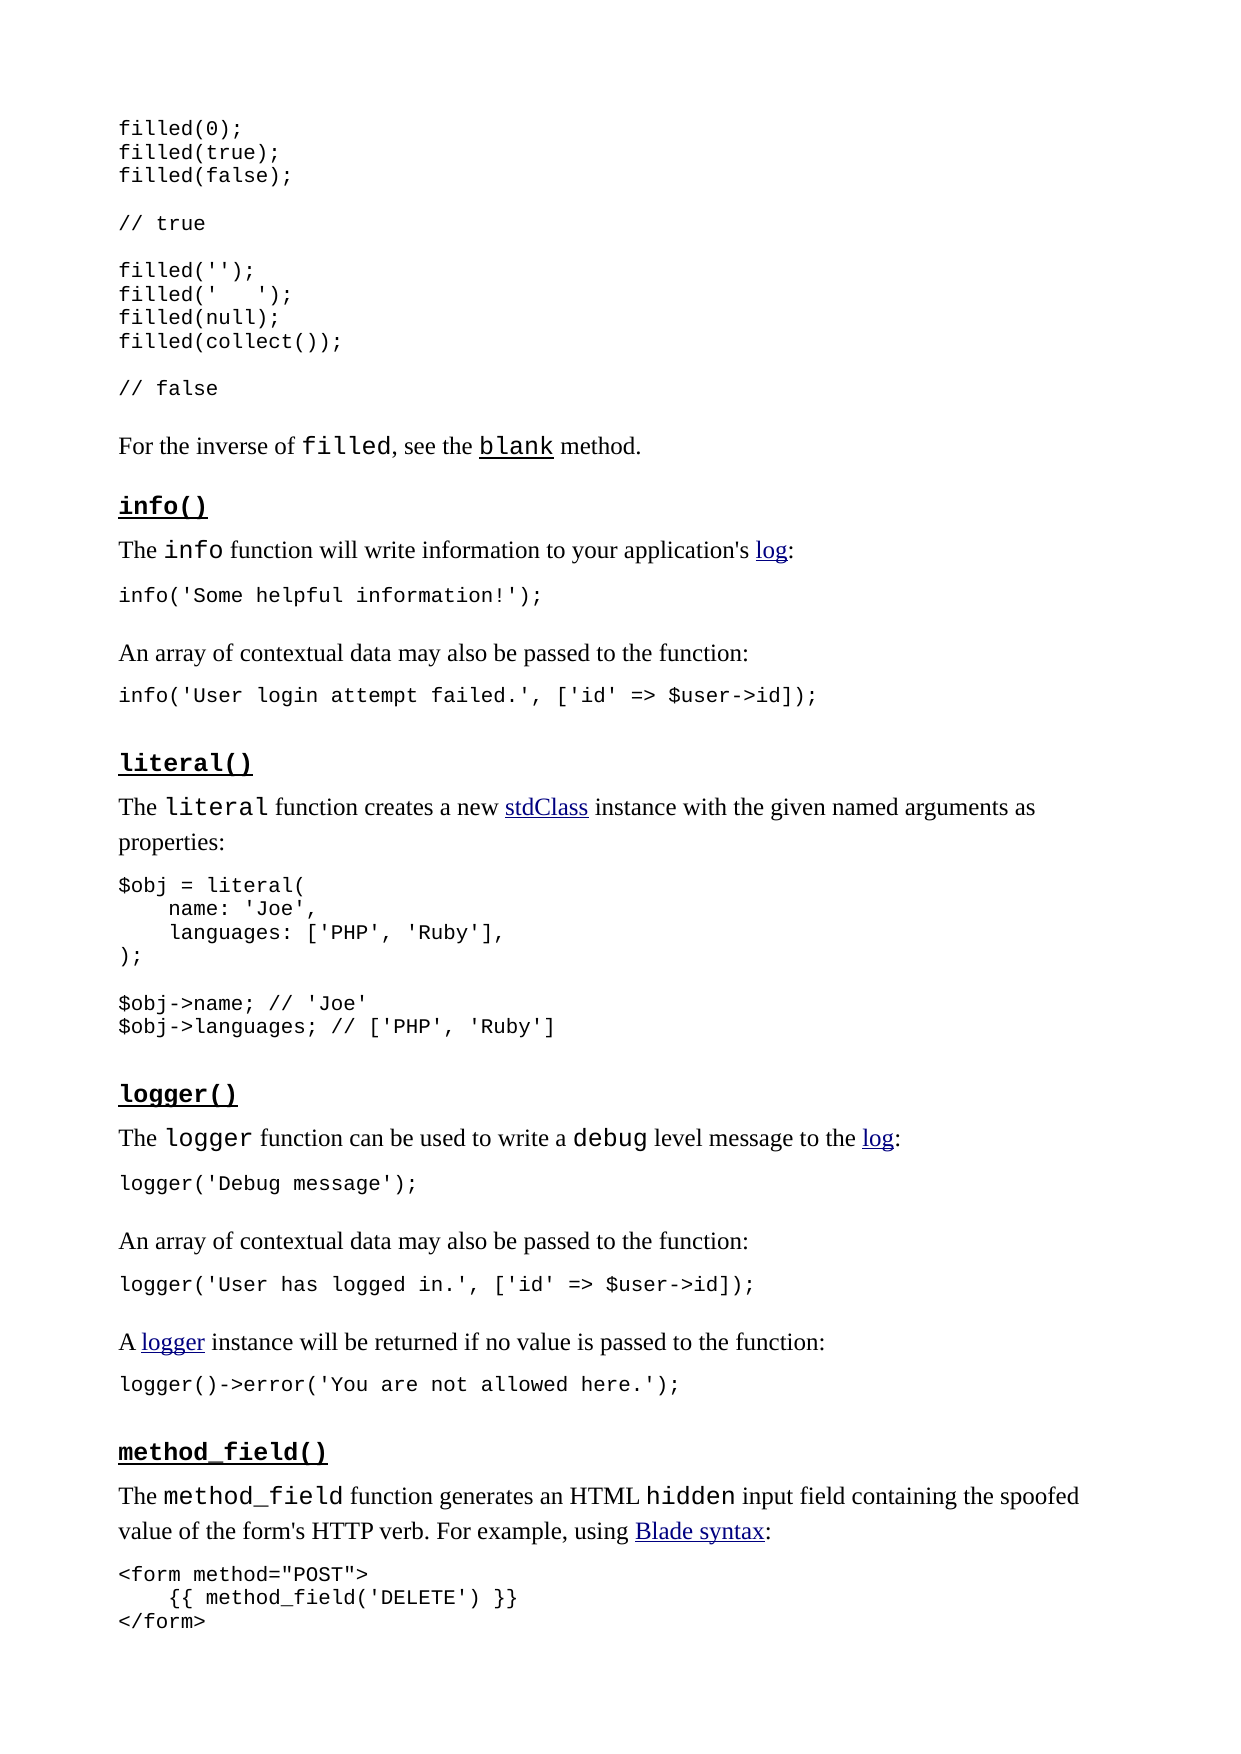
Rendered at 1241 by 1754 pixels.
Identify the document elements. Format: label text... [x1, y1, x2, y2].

subtitle info() [118, 494, 1122, 522]
text </form> [118, 1611, 1122, 1634]
text // true [118, 213, 1122, 236]
text name: 'Joe', [118, 898, 1122, 922]
text $obj->name; // 'Joe' [118, 993, 1122, 1016]
subtitle literal() [118, 751, 1122, 779]
text An array of contextual data may also be passed to the function: [118, 1226, 1122, 1255]
text filled(''); [118, 260, 1122, 284]
text For the inverse of filled, see the blank method. [118, 431, 1122, 462]
text An array of contextual data may also be passed to the function: [118, 638, 1122, 667]
text filled(false); [118, 165, 1122, 189]
text filled(0); [118, 118, 1122, 142]
text info('User login attempt failed.', ['id' => $user->id]); [118, 685, 1122, 709]
text filled(true); [118, 142, 1122, 165]
text The literal function creates a new stdClass instance with the given named arguments as properties: [118, 792, 1122, 856]
text $obj->languages; // ['PHP', 'Ruby'] [118, 1016, 1122, 1040]
text info('Some helpful information!'); [118, 585, 1122, 608]
text languages: ['PHP', 'Ruby'], [118, 922, 1122, 946]
text logger('User has logged in.', ['id' => $user->id]); [118, 1274, 1122, 1297]
text // false [118, 378, 1122, 402]
text The logger function can be used to write a debug level message to the log: [118, 1123, 1122, 1154]
text {{ method_field('DELETE') }} [118, 1587, 1122, 1611]
text filled(null); [118, 307, 1122, 331]
text The info function will write information to your application's log: [118, 535, 1122, 566]
text filled(' '); [118, 284, 1122, 307]
text $obj = literal( [118, 874, 1122, 898]
text <form method="POST"> [118, 1563, 1122, 1587]
text filled(collect()); [118, 331, 1122, 354]
subtitle method_field() [118, 1440, 1122, 1468]
text The method_field function generates an HTML hidden input field containing the spoofed value of the form's HTTP verb. For example, using Blade syntax: [118, 1481, 1122, 1545]
text logger()->error('You are not allowed here.'); [118, 1374, 1122, 1398]
text ); [118, 946, 1122, 969]
text A logger instance will be returned if no value is passed to the function: [118, 1327, 1122, 1356]
text logger('Debug message'); [118, 1173, 1122, 1197]
subtitle logger() [118, 1082, 1122, 1110]
